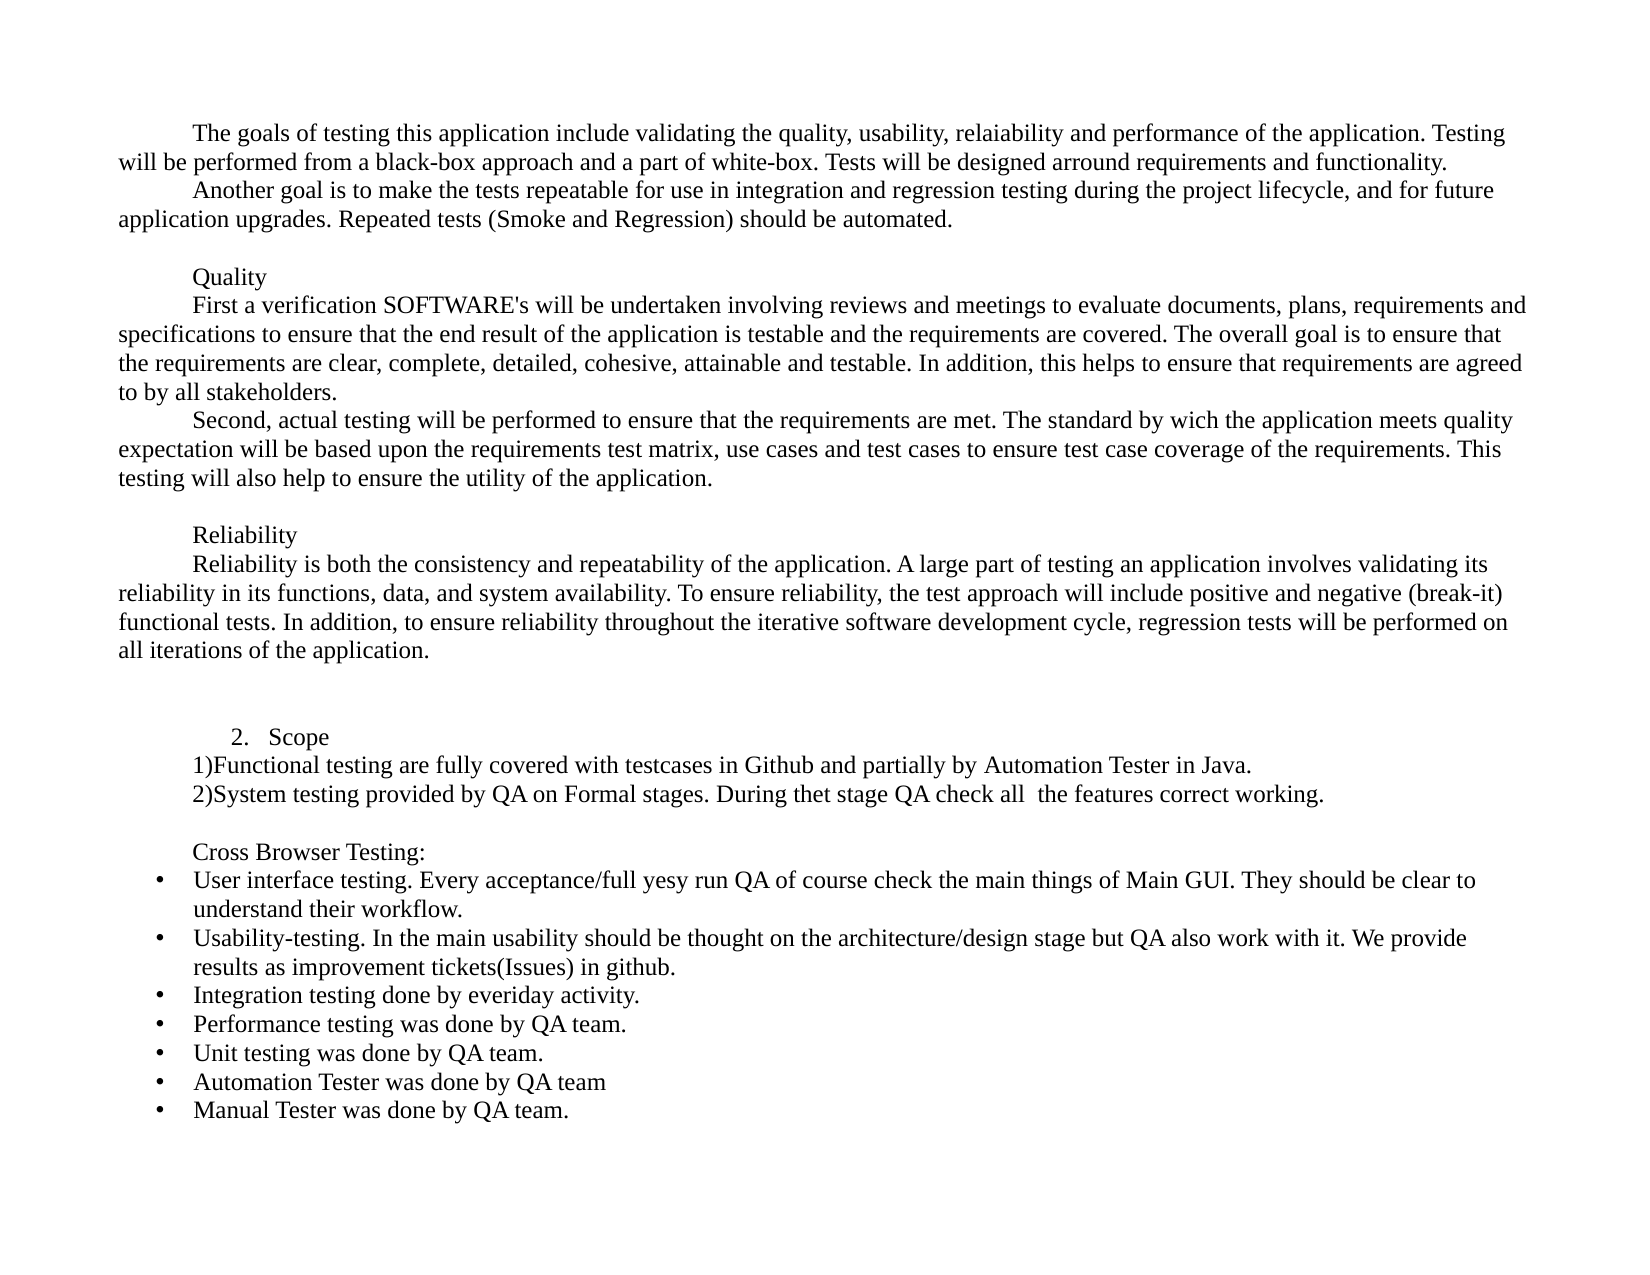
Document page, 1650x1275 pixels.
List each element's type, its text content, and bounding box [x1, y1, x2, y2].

text The goals of testing this application include validating the quality, usability, relaiability and performance of the application. Testing will be performed from a black-box approach and a part of white-box. Tests will be designed arround requirements and functionality. [118, 118, 1532, 176]
list User interface testing. Every acceptance/full yesy run QA of course check the main things of Main GUI. They should be clear to understand their workflow. [156, 866, 1532, 923]
text 1)Functional testing are fully covered with testcases in Github and partially by Automation Tester in Java. [118, 751, 1532, 779]
list Integration testing done by everiday activity. [156, 981, 1532, 1009]
list Unit testing was done by QA team. [156, 1038, 1532, 1067]
list Performance testing was done by QA team. [156, 1009, 1532, 1038]
text Reliability is both the consistency and repeatability of the application. A large part of testing an application involves validating its reliability in its functions, data, and system availability. To ensure reliability, the test approach will include positive and negative (break-it) functional tests. In addition, to ensure reliability throughout the iterative software development cycle, regression tests will be performed on all iterations of the application. [118, 549, 1532, 664]
text Another goal is to make the tests repeatable for use in integration and regression testing during the project lifecycle, and for future application upgrades. Repeated tests (Smoke and Regression) should be automated. [118, 176, 1532, 233]
list Usability-testing. In the main usability should be thought on the architecture/design stage but QA also work with it. We provide results as improvement tickets(Issues) in github. [156, 923, 1532, 981]
text Second, actual testing will be performed to ensure that the requirements are met. The standard by wich the application meets quality expectation will be based upon the requirements test matrix, use cases and test cases to ensure test case coverage of the requirements. This testing will also help to ensure the utility of the application. [118, 406, 1532, 492]
text First a verification SOFTWARE's will be undertaken involving reviews and meetings to evaluate documents, plans, requirements and specifications to ensure that the end result of the application is testable and the requirements are covered. The overall goal is to ensure that the requirements are clear, complete, detailed, cohesive, attainable and testable. In addition, this helps to ensure that requirements are agreed to by all stakeholders. [118, 291, 1532, 406]
list Scope [231, 722, 1532, 751]
text Quality [118, 262, 1532, 291]
text Cross Browser Testing: [118, 837, 1532, 866]
text Reliability [118, 521, 1532, 549]
text 2)System testing provided by QA on Formal stages. During thet stage QA check all the features correct working. [118, 779, 1532, 808]
list Automation Tester was done by QA team [156, 1067, 1532, 1096]
list Manual Tester was done by QA team. [156, 1096, 1532, 1124]
